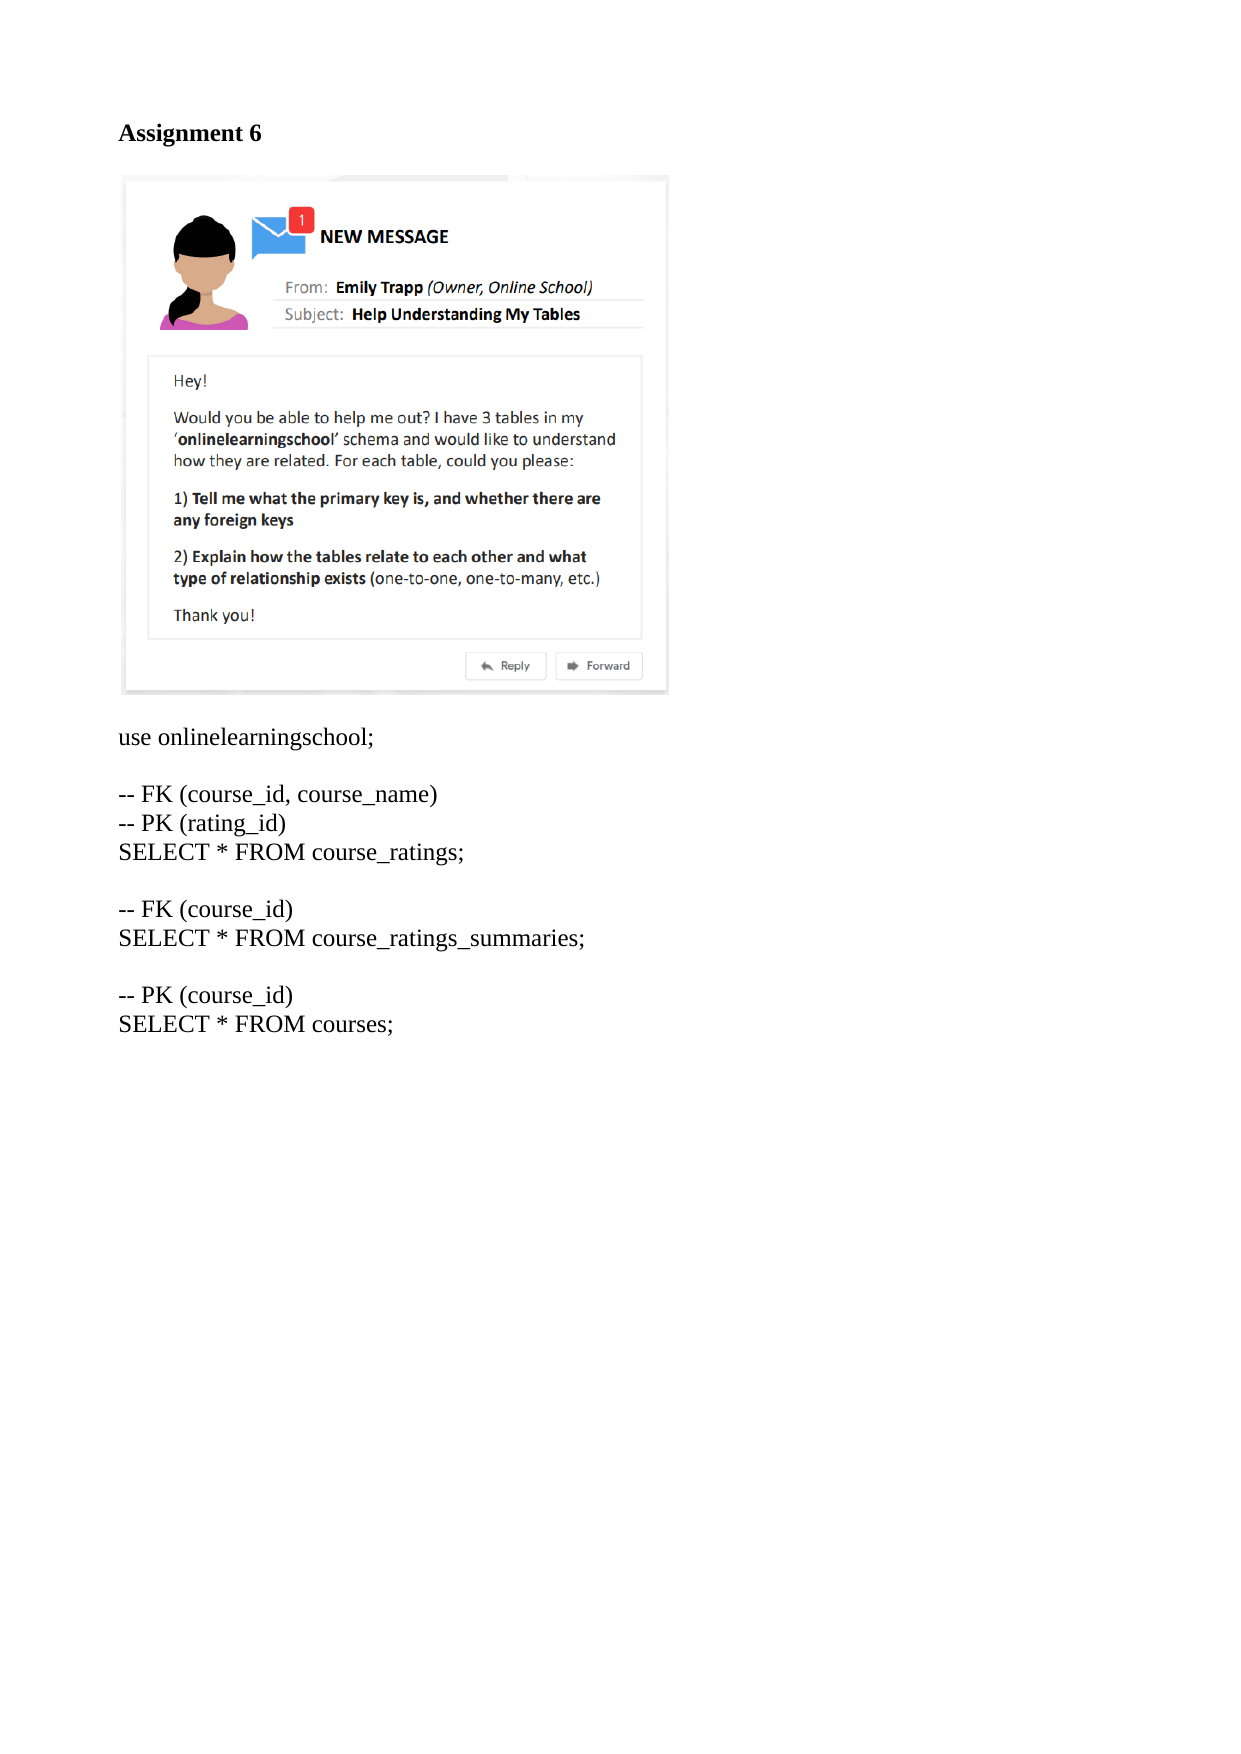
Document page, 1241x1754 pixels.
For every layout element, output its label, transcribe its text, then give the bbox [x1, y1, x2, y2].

text use onlinelearningschool; -- FK (course_id, course_name) -- PK (rating_id) SELECT * FROM course_ratings; -- FK (course_id) SELECT * FROM course_ratings_summaries; -- PK (course_id) SELECT * FROM courses; [118, 722, 1122, 1067]
text Assignment 6 [118, 118, 1122, 147]
picture [121, 175, 670, 695]
